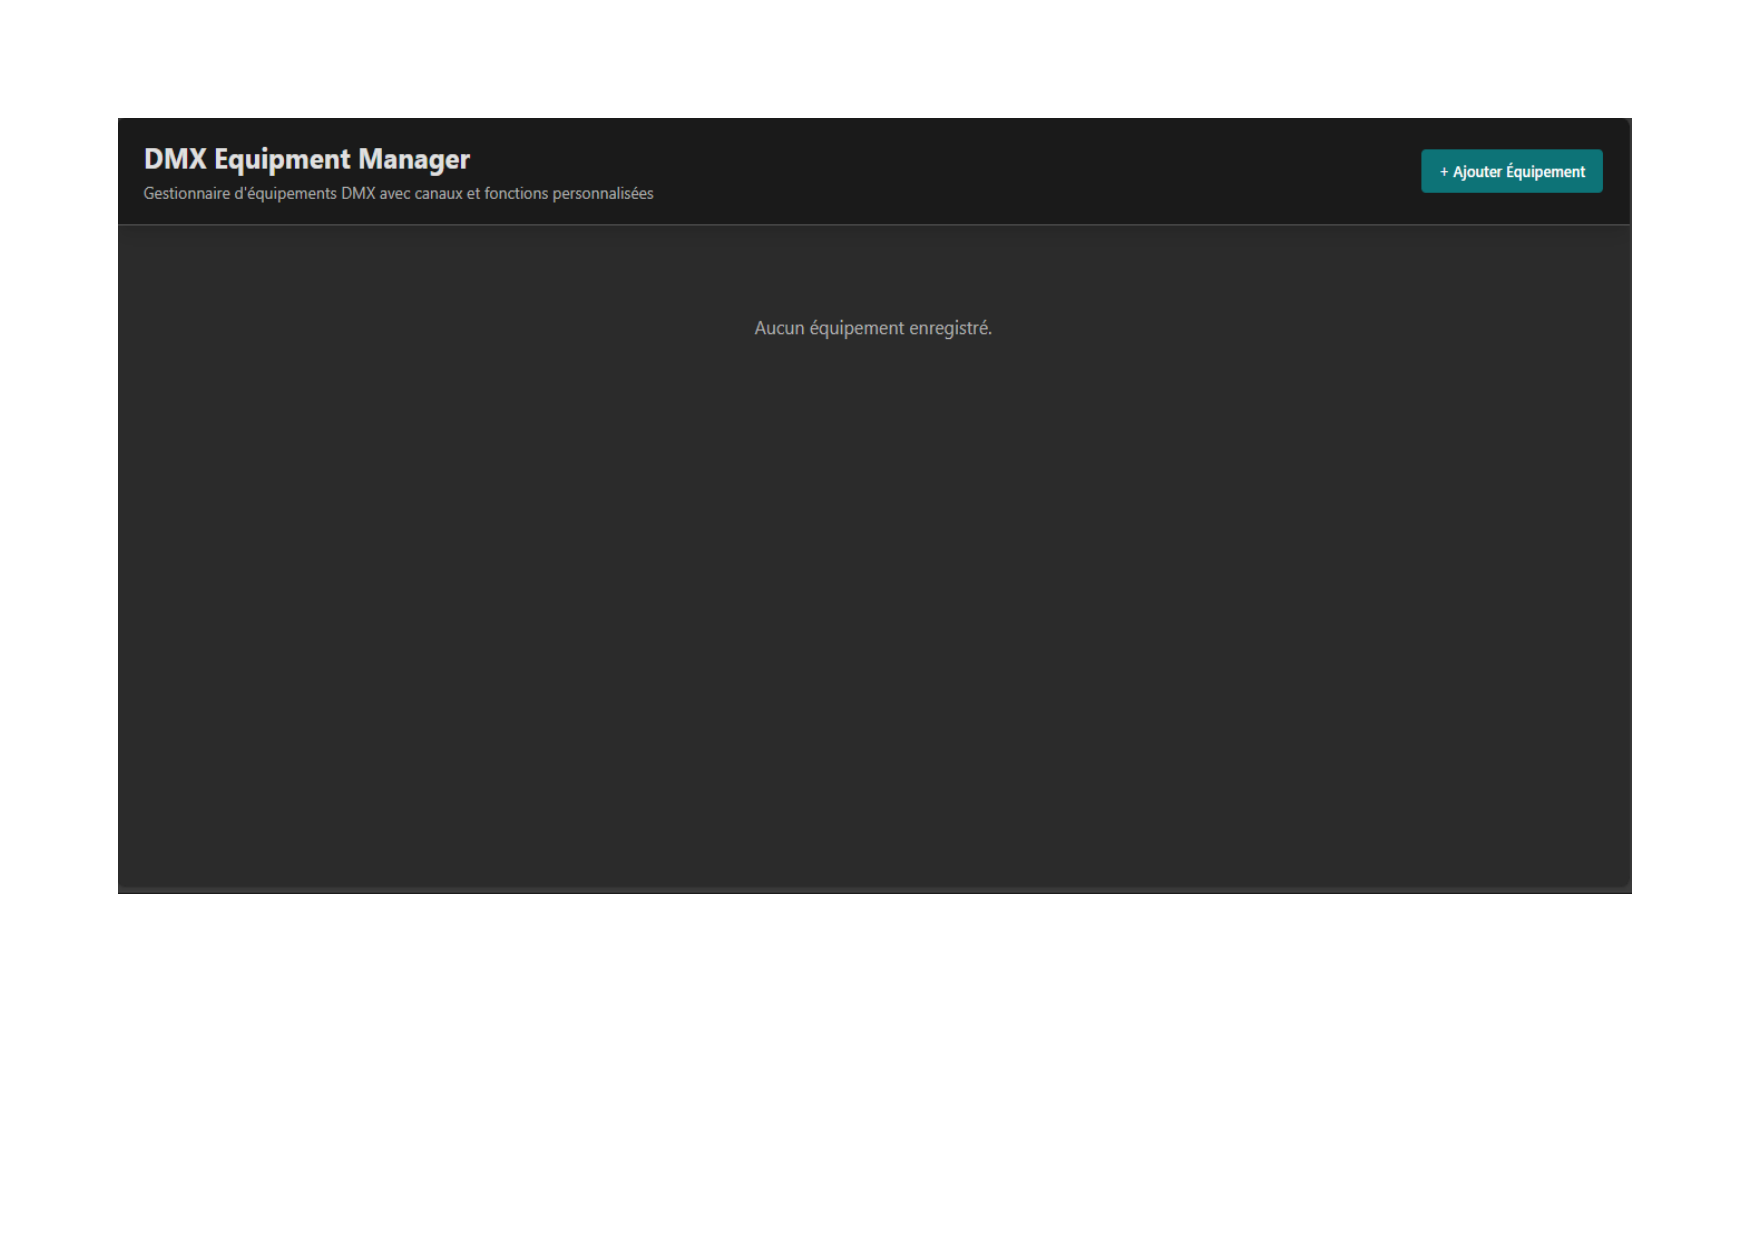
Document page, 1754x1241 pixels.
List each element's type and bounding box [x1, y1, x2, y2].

picture [118, 118, 1632, 894]
